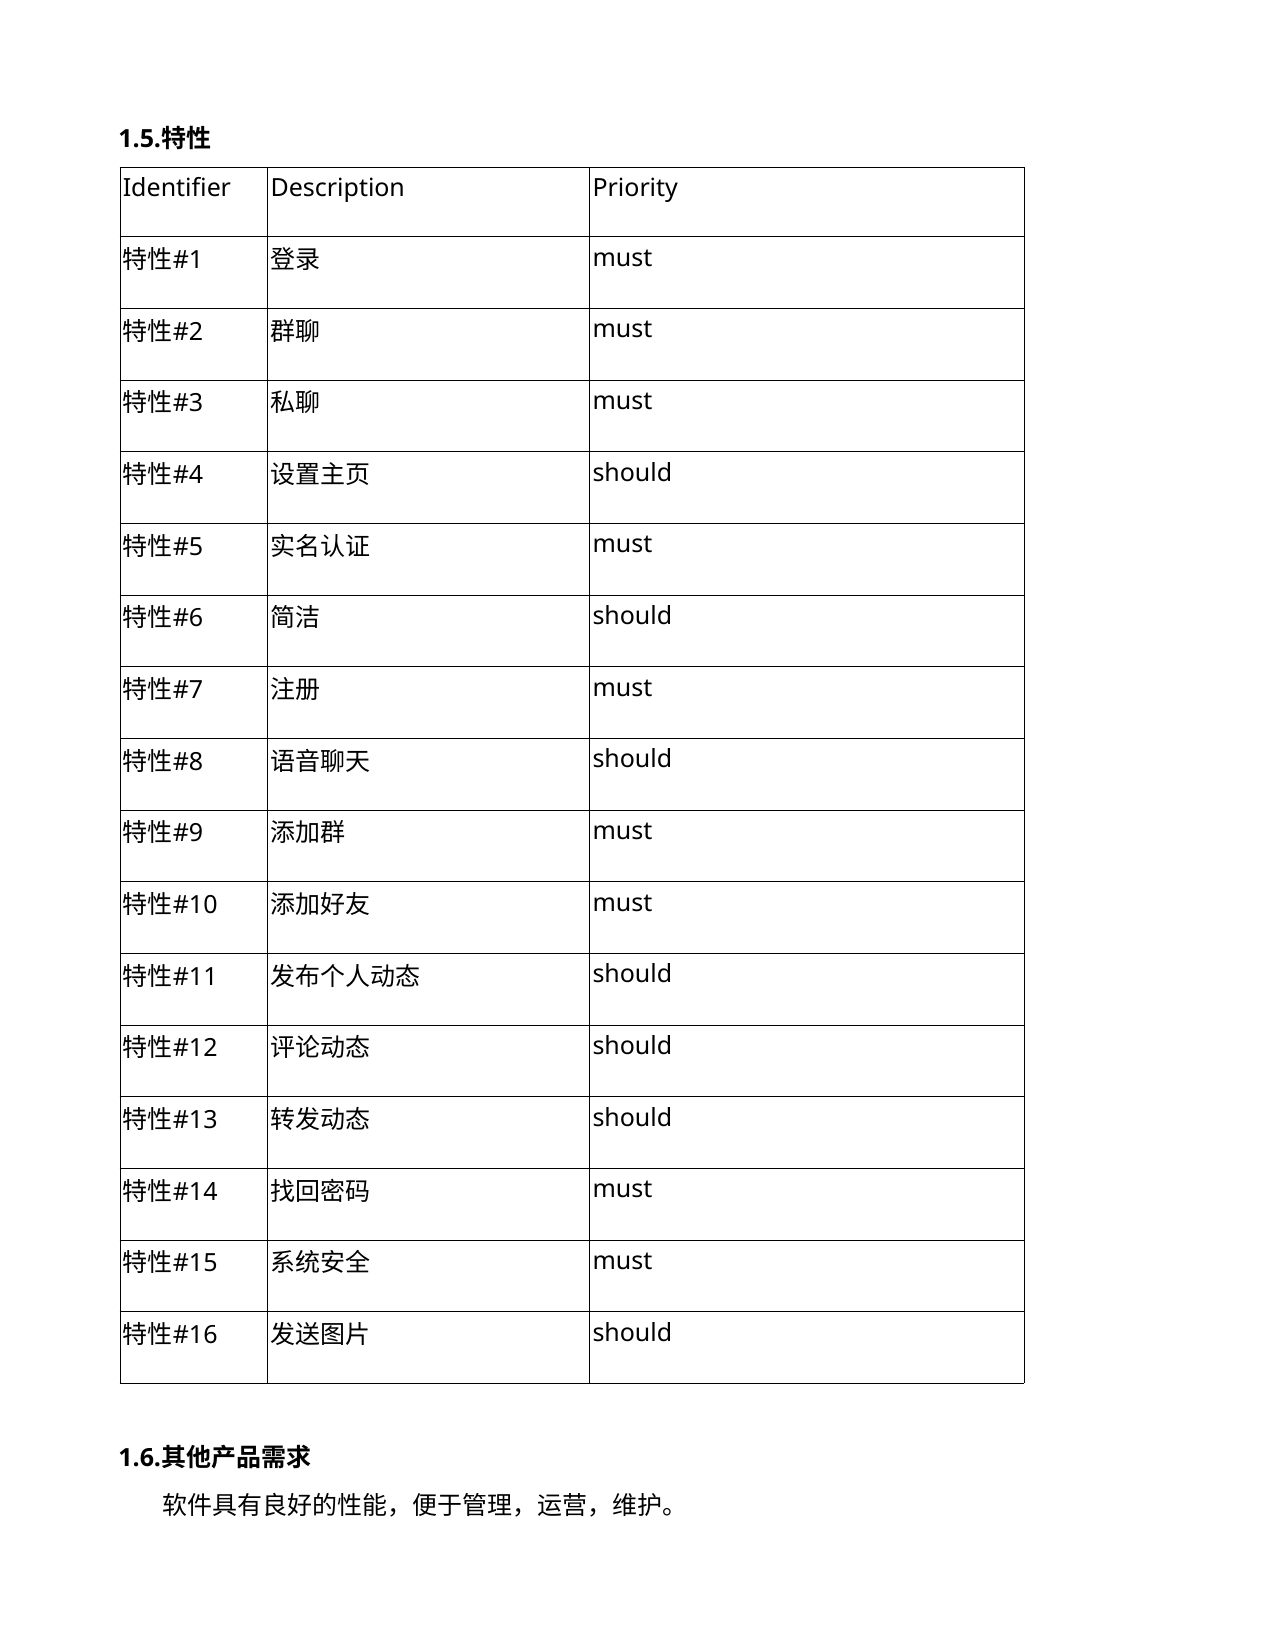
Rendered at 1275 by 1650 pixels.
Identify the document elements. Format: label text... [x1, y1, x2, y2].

table_header Priority [590, 168, 1024, 236]
table_cell must [590, 309, 1024, 380]
table_cell should [590, 1026, 1024, 1096]
table_cell should [590, 596, 1024, 666]
table_cell must [590, 237, 1024, 308]
table_cell 特性#2 [121, 309, 267, 380]
table_cell 特性#9 [121, 811, 267, 881]
table_cell 登录 [268, 237, 589, 308]
table_cell 添加好友 [268, 882, 589, 953]
table_cell 实名认证 [268, 524, 589, 595]
table_cell 系统安全 [268, 1241, 589, 1311]
table_cell 语音聊天 [268, 739, 589, 810]
table_cell should [590, 452, 1024, 523]
table_cell should [590, 1097, 1024, 1168]
table_cell should [590, 954, 1024, 1025]
table_cell 特性#10 [121, 882, 267, 953]
table_cell 特性#6 [121, 596, 267, 666]
table_cell 特性#4 [121, 452, 267, 523]
subtitle 1.6.其他产品需求 [118, 1437, 1157, 1473]
table_cell 添加群 [268, 811, 589, 881]
table_cell 简洁 [268, 596, 589, 666]
table_cell 发送图片 [268, 1312, 589, 1383]
table_cell must [590, 1169, 1024, 1240]
table_cell must [590, 882, 1024, 953]
table_cell 注册 [268, 667, 589, 738]
table_cell 找回密码 [268, 1169, 589, 1240]
table_cell 特性#7 [121, 667, 267, 738]
table_cell must [590, 667, 1024, 738]
table_header Identifier [121, 168, 267, 236]
table_cell 评论动态 [268, 1026, 589, 1096]
table_cell 特性#14 [121, 1169, 267, 1240]
text 软件具有良好的性能，便于管理，运营，维护。 [118, 1486, 1157, 1522]
table_cell 特性#11 [121, 954, 267, 1025]
table_cell 转发动态 [268, 1097, 589, 1168]
table_cell 特性#12 [121, 1026, 267, 1096]
table_cell should [590, 739, 1024, 810]
subtitle 1.5.特性 [118, 118, 1157, 154]
table_cell 特性#5 [121, 524, 267, 595]
table_cell 特性#3 [121, 381, 267, 451]
table_cell 特性#13 [121, 1097, 267, 1168]
table_cell 特性#16 [121, 1312, 267, 1383]
table_cell 发布个人动态 [268, 954, 589, 1025]
table_cell 私聊 [268, 381, 589, 451]
table_cell 群聊 [268, 309, 589, 380]
table_header Description [268, 168, 589, 236]
table_cell should [590, 1312, 1024, 1383]
table_cell 特性#1 [121, 237, 267, 308]
table_cell must [590, 1241, 1024, 1311]
table_cell 特性#8 [121, 739, 267, 810]
table_cell must [590, 524, 1024, 595]
table_cell must [590, 811, 1024, 881]
table_cell 特性#15 [121, 1241, 267, 1311]
table_cell 设置主页 [268, 452, 589, 523]
table_cell must [590, 381, 1024, 451]
